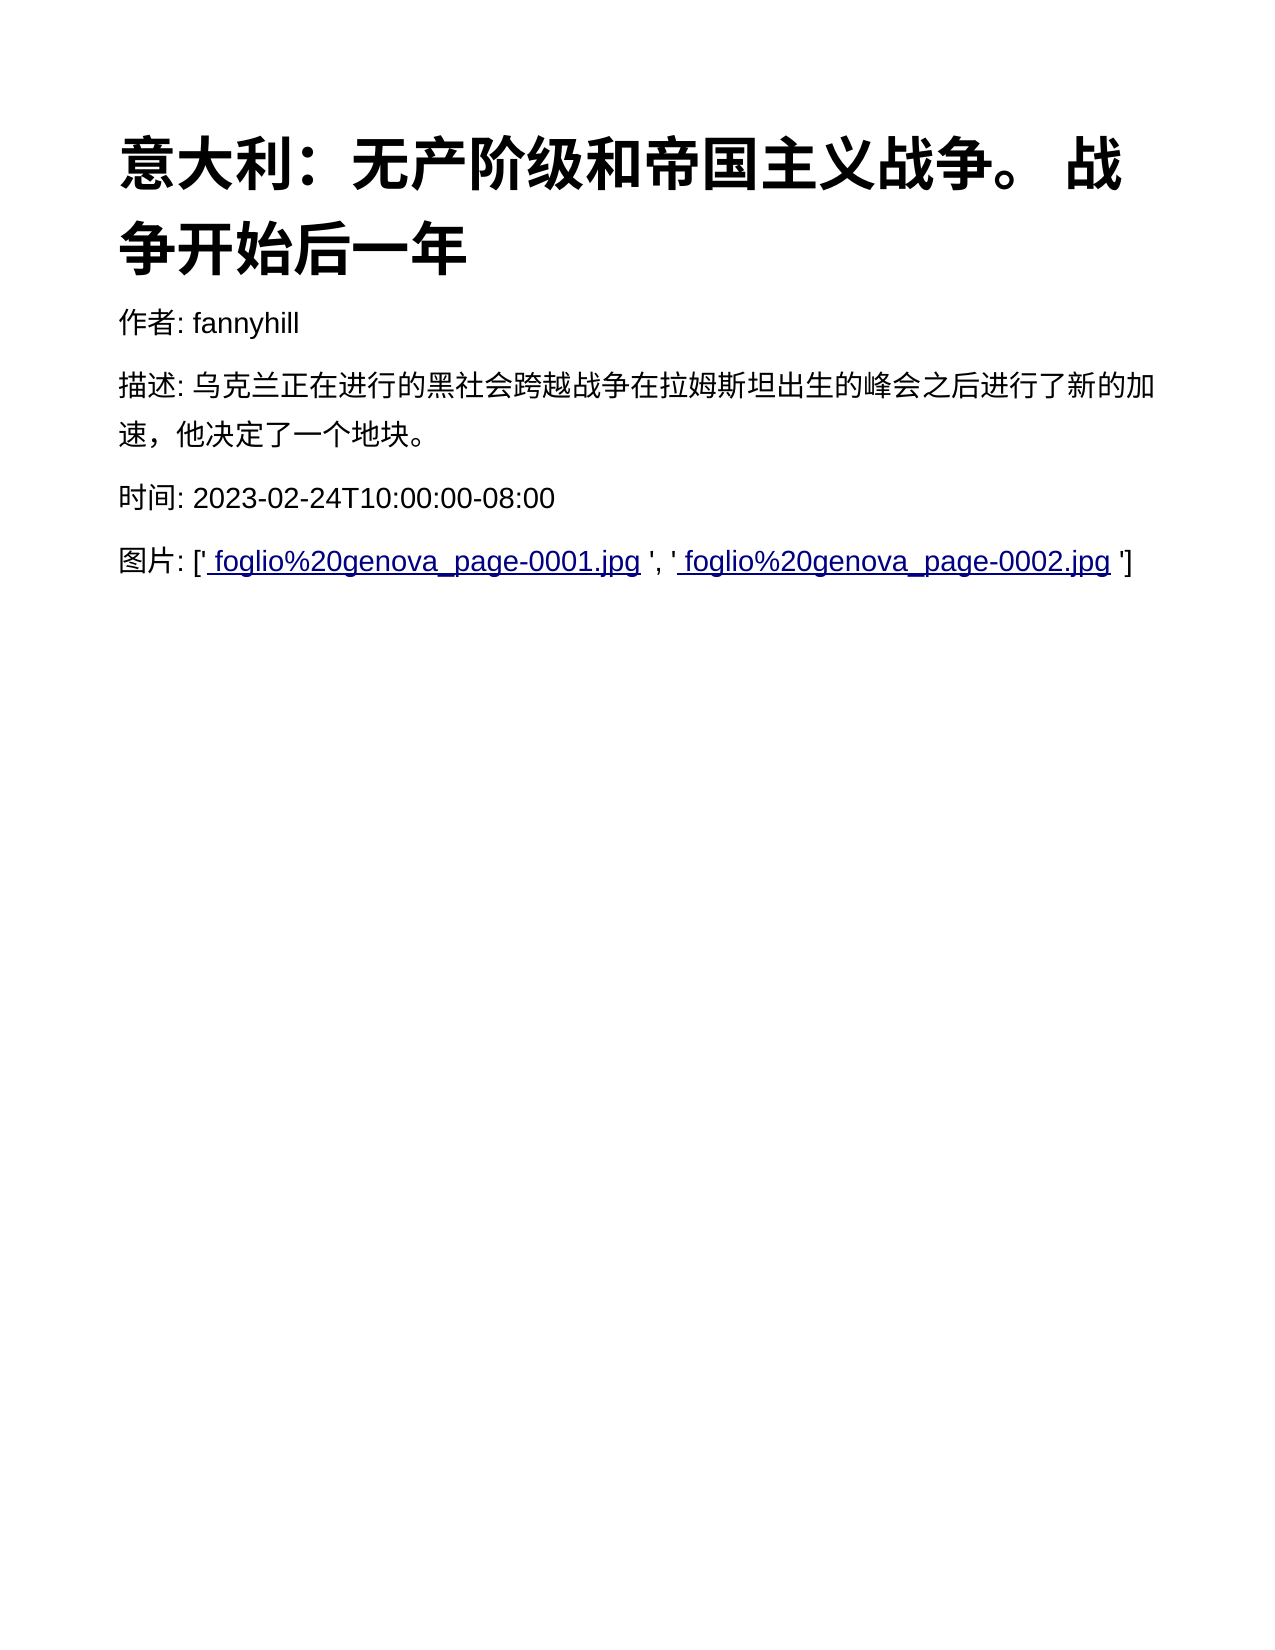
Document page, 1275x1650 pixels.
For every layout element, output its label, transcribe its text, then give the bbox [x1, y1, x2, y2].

subtitle 意大利：无产阶级和帝国主义战争。 战争开始后一年 [118, 118, 1157, 287]
text 图片: [' foglio%20genova_page-0001.jpg ', ' foglio%20genova_page-0002.jpg '] [118, 537, 1157, 580]
text 作者: fannyhill [118, 299, 1157, 342]
text 时间: 2023-02-24T10:00:00-08:00 [118, 474, 1157, 517]
text 描述: 乌克兰正在进行的黑社会跨越战争在拉姆斯坦出生的峰会之后进行了新的加速，他决定了一个地块。 [118, 363, 1157, 453]
